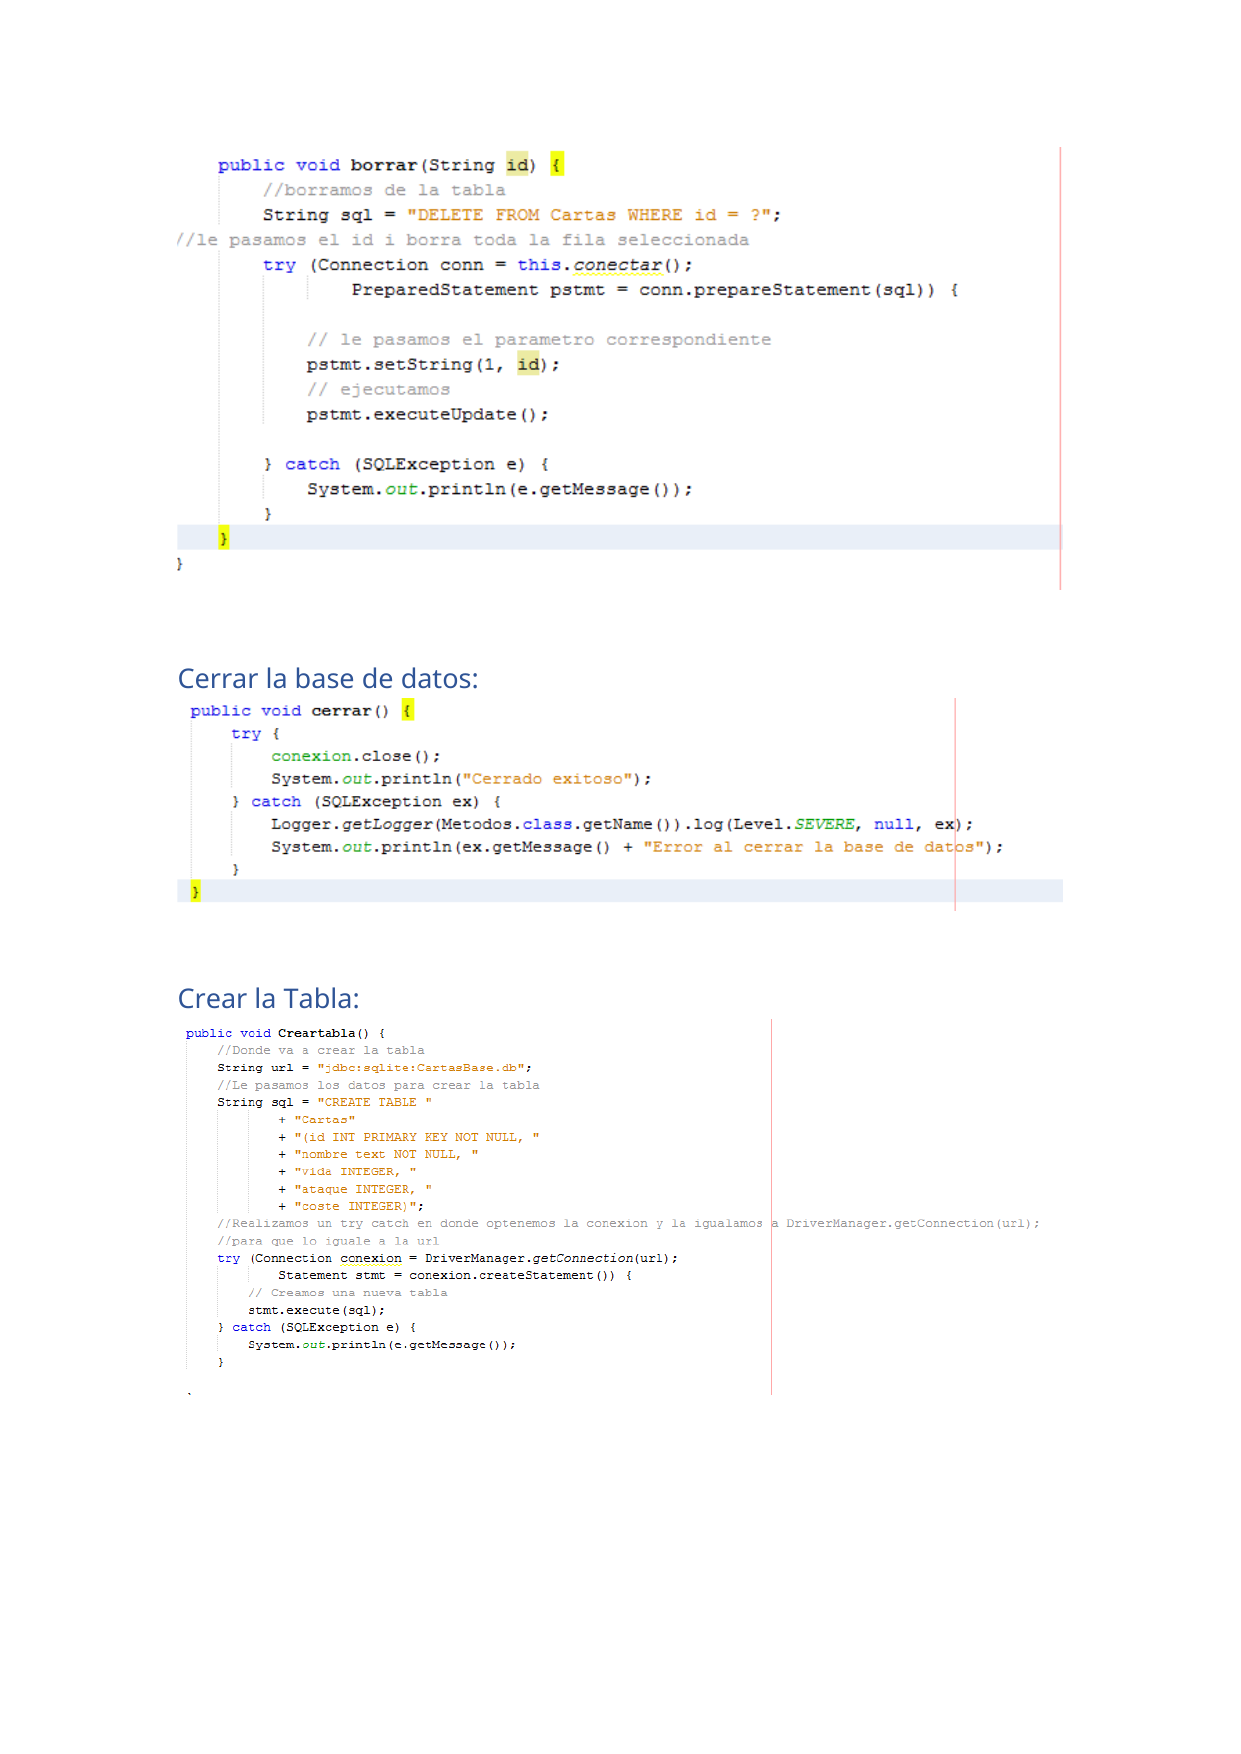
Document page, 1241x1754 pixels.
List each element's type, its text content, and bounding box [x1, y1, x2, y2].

subtitle Crear la Tabla: [177, 980, 1063, 1017]
subtitle Cerrar la base de datos: [177, 659, 1063, 696]
